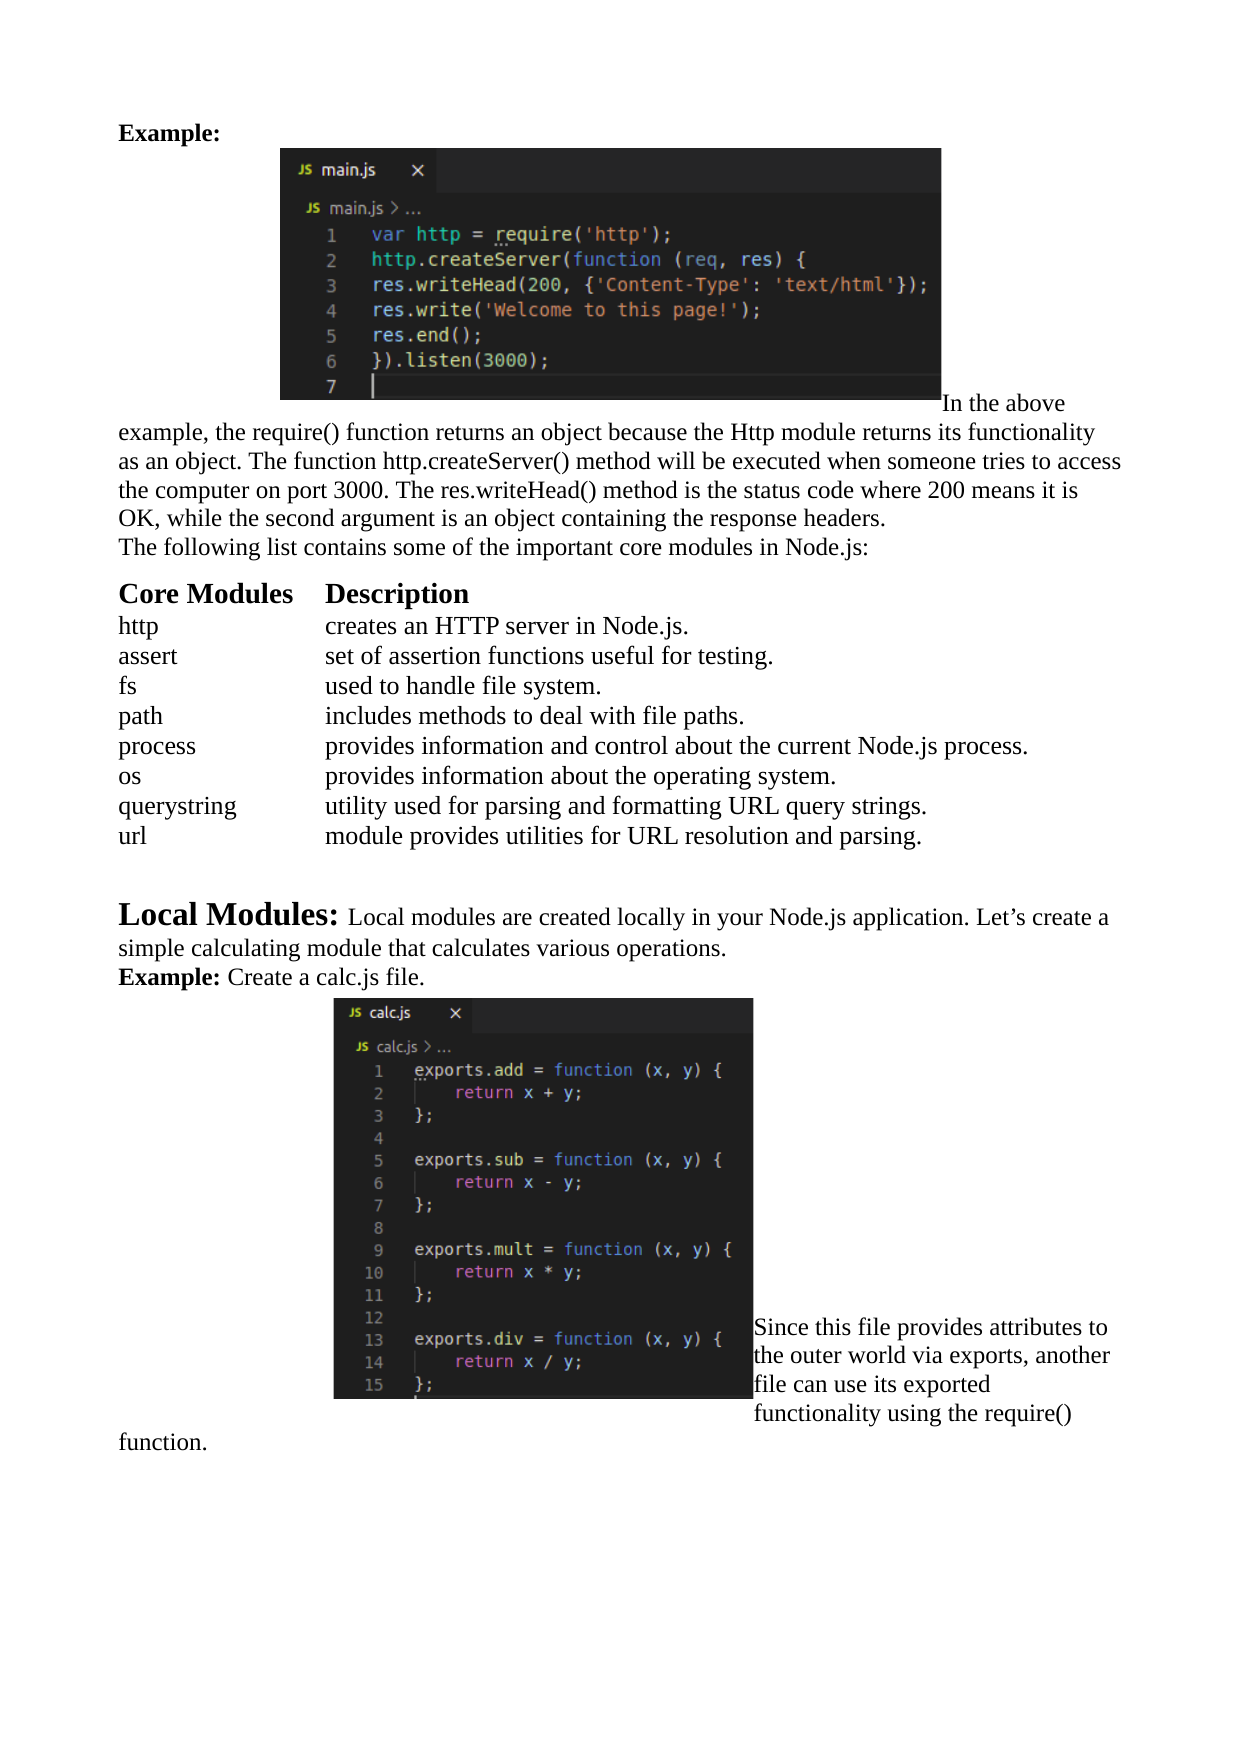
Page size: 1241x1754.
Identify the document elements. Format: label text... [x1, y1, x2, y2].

text Local Modules: Local modules are created locally in your Node.js application. Let’s create a simple calculating module that calculates various operations. [118, 894, 1122, 962]
table_cell used to handle file system. [325, 670, 1122, 700]
table_header Description [325, 577, 1122, 610]
table_cell http [118, 610, 325, 640]
table_cell path [118, 700, 325, 730]
table_cell utility used for parsing and formatting URL query strings. [325, 790, 1122, 820]
table_cell includes methods to deal with file paths. [325, 700, 1122, 730]
table_cell creates an HTTP server in Node.js. [325, 610, 1122, 640]
table_cell provides information and control about the current Node.js process. [325, 730, 1122, 760]
picture [333, 998, 754, 1399]
table_cell assert [118, 640, 325, 670]
table_cell url [118, 820, 325, 850]
text In the above example, the require() function returns an object because the Http module returns its functionality as an object. The function http.createServer() method will be executed when someone tries to access the computer on port 3000. The res.writeHead() method is the status code where 200 means it is OK, while the second argument is an object containing the response headers. [118, 388, 1122, 532]
table_cell set of assertion functions useful for testing. [325, 640, 1122, 670]
table_cell os [118, 760, 325, 790]
picture [280, 148, 942, 400]
text The following list contains some of the important core modules in Node.js: [118, 532, 1122, 561]
table_cell querystring [118, 790, 325, 820]
text Since this file provides attributes to the outer world via exports, another file can use its exported functionality using the require() function. [118, 1312, 1122, 1455]
table_cell fs [118, 670, 325, 700]
table_header Core Modules [118, 577, 325, 610]
text Example: [118, 118, 1122, 147]
table_cell module provides utilities for URL resolution and parsing. [325, 820, 1122, 850]
table_cell provides information about the operating system. [325, 760, 1122, 790]
table_cell process [118, 730, 325, 760]
text Example: Create a calc.js file. [118, 962, 1122, 990]
